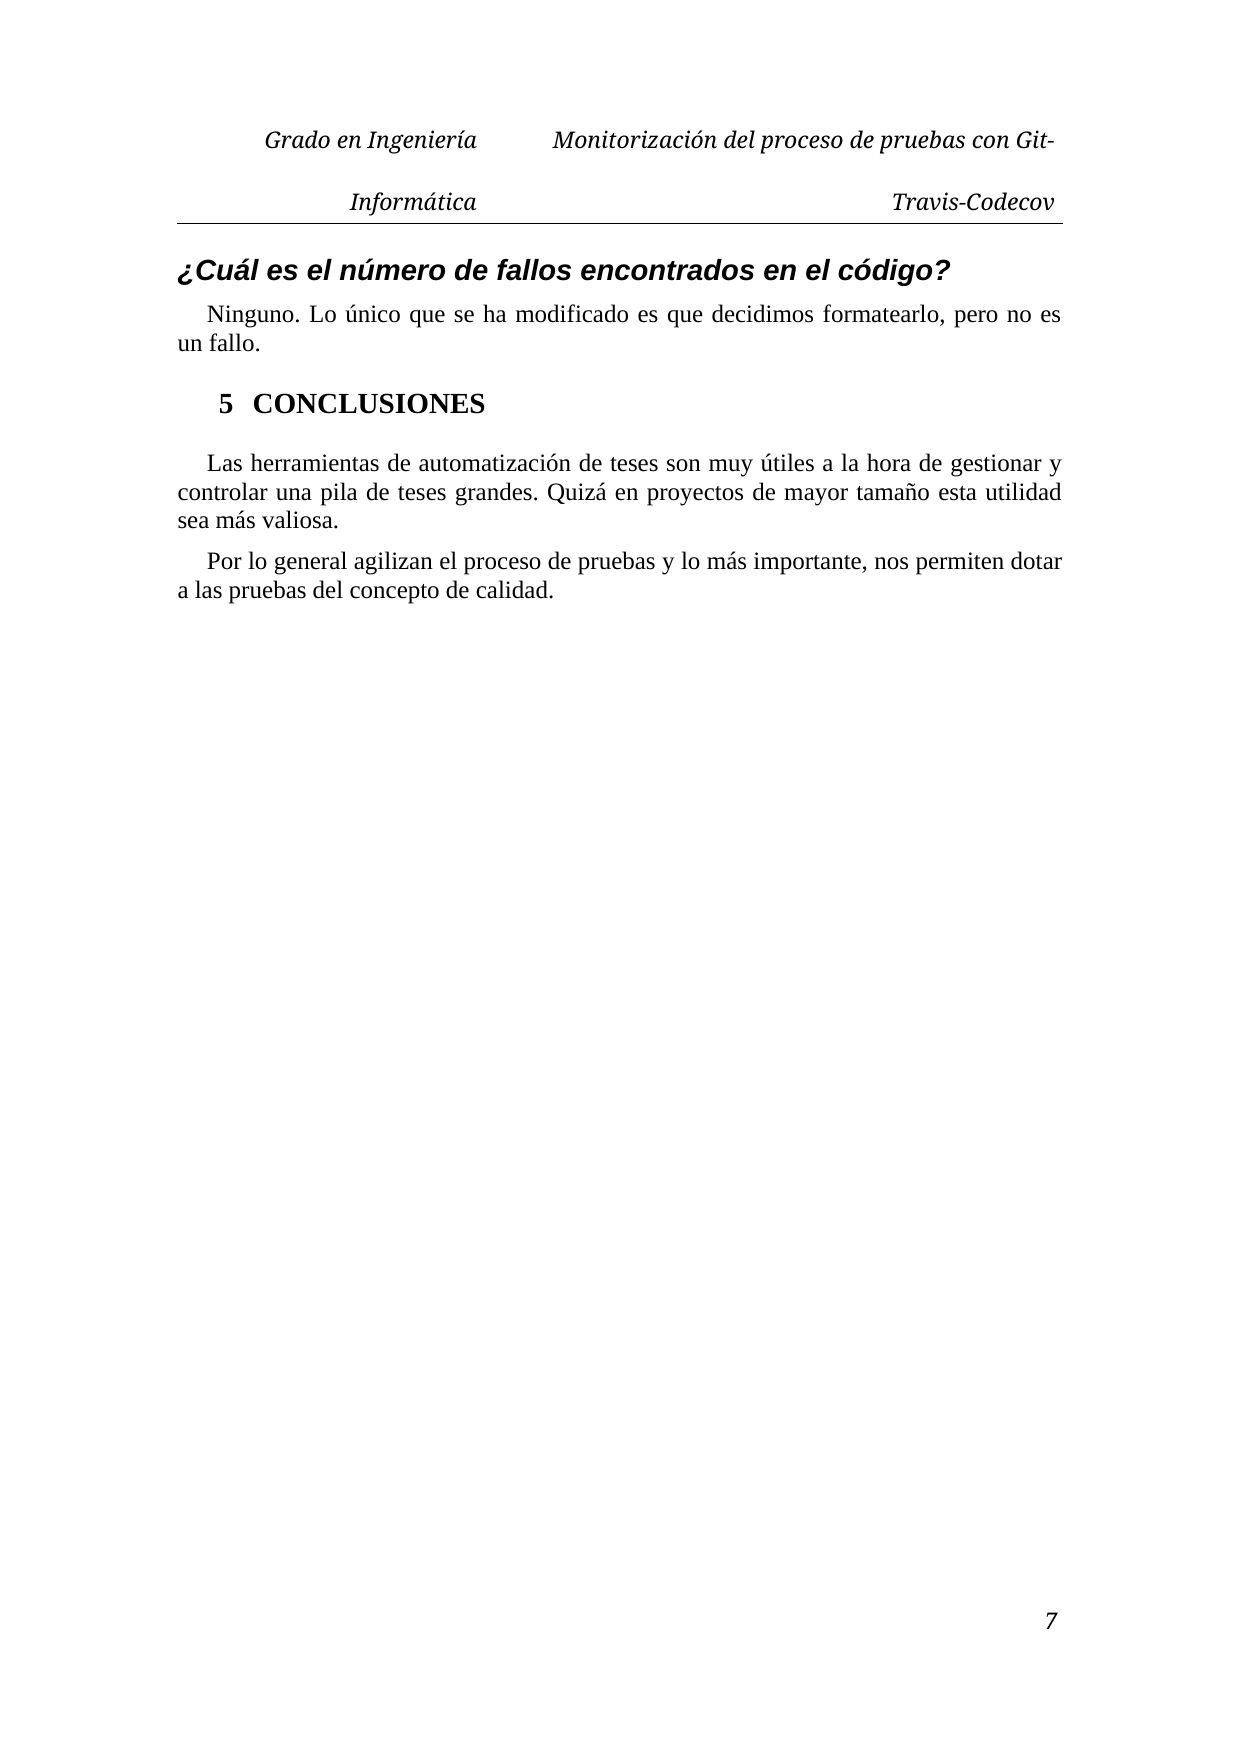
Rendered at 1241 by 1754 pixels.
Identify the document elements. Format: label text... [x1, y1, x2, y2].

text Ninguno. Lo único que se ha modificado es que decidimos formatearlo, pero no es un fallo. [177, 299, 1063, 356]
text Por lo general agilizan el proceso de pruebas y lo más importante, nos permiten dotar a las pruebas del concepto de calidad. [177, 546, 1063, 604]
text Las herramientas de automatización de teses son muy útiles a la hora de gestionar y controlar una pila de teses grandes. Quizá en proyectos de mayor tamaño esta utilidad sea más valiosa. [177, 448, 1063, 534]
subtitle Conclusiones [218, 386, 1063, 419]
subtitle ¿Cuál es el número de fallos encontrados en el código? [177, 253, 1063, 286]
